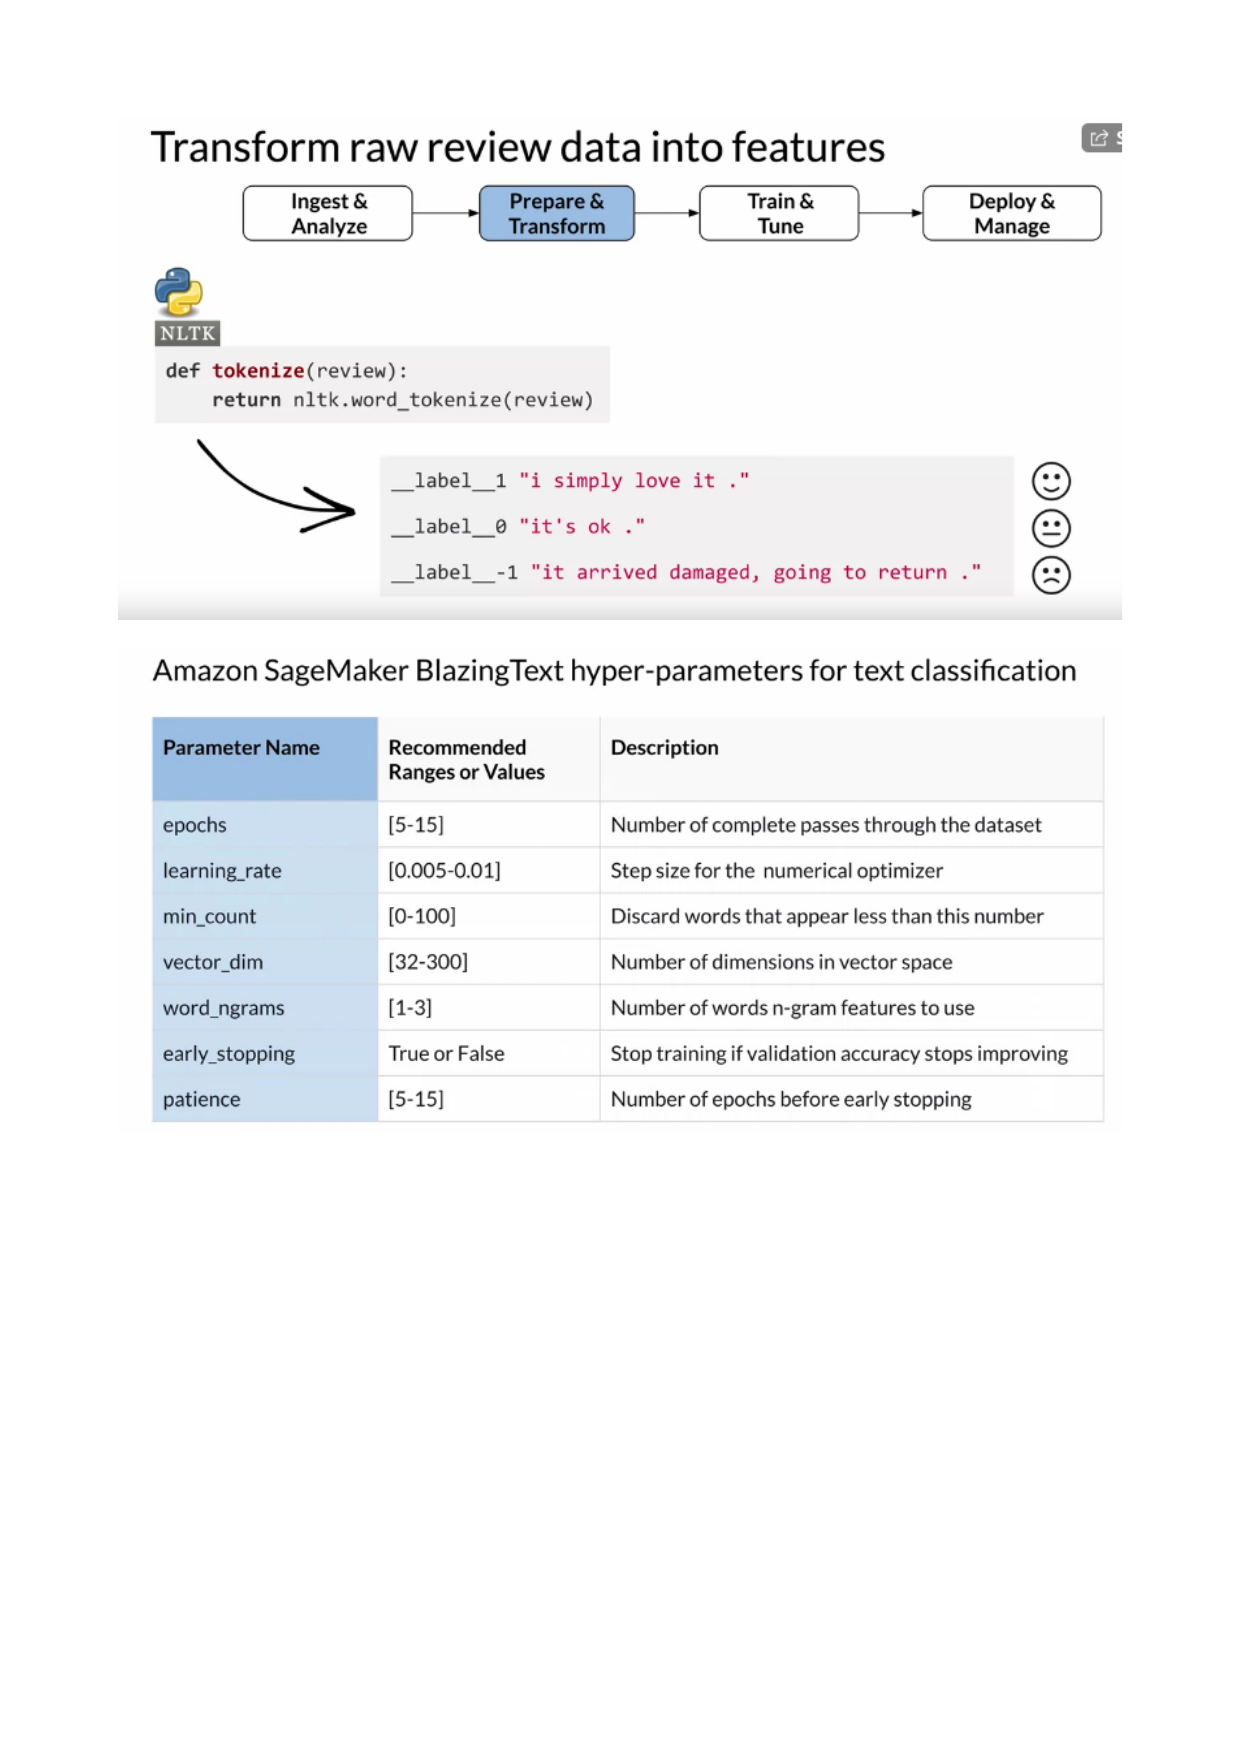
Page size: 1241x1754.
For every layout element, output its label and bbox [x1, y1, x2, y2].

picture [118, 648, 1123, 1134]
picture [118, 118, 1123, 620]
